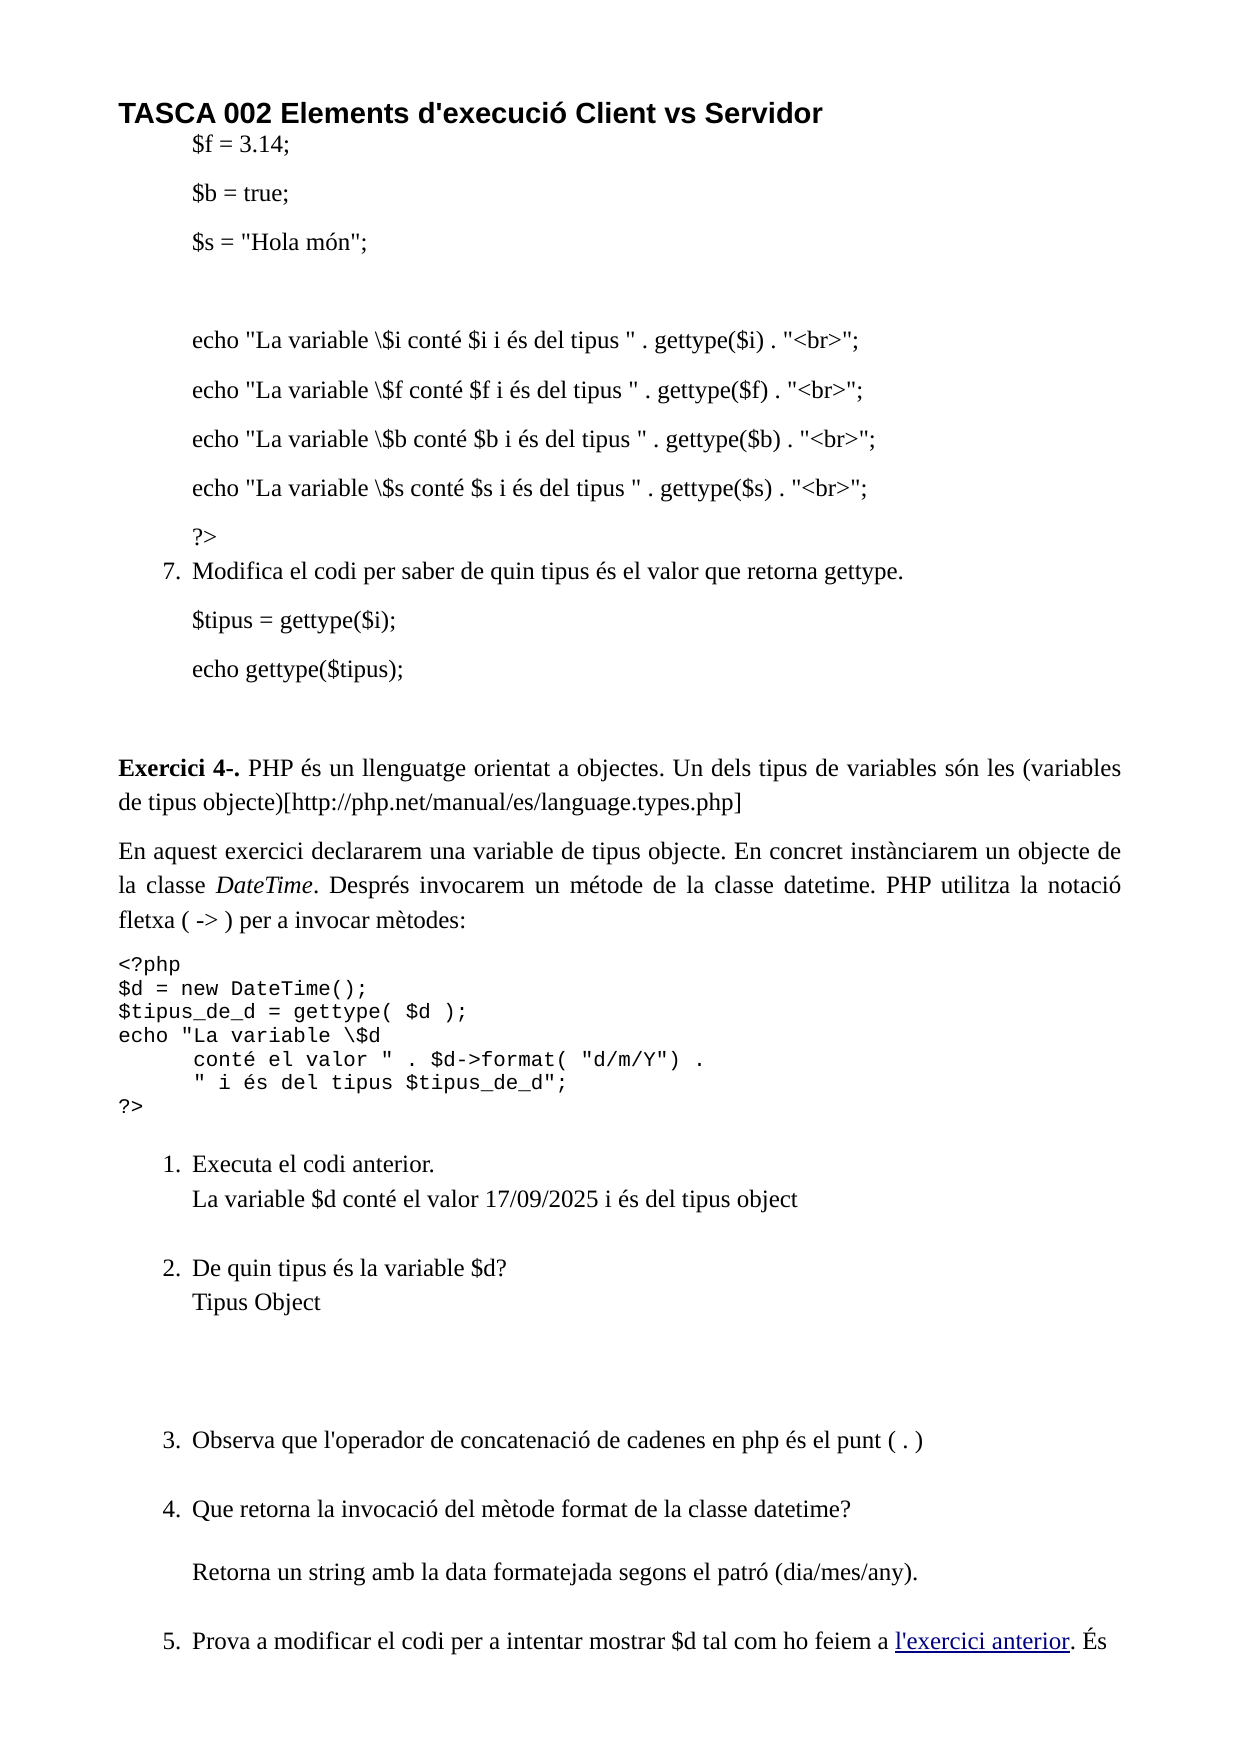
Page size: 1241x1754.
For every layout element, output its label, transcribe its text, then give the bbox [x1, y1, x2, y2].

text echo gettype($tipus); [192, 654, 1122, 683]
list De quin tipus és la variable $d? [162, 1253, 1122, 1281]
text $tipus_de_d = gettype( $d ); [118, 1001, 1122, 1025]
text ?> [192, 522, 1122, 551]
text $tipus = gettype($i); [192, 605, 1122, 634]
text Tipus Object [192, 1287, 1122, 1316]
list Observa que l'operador de concatenació de cadenes en php és el punt ( . ) [162, 1425, 1122, 1454]
list Modifica el codi per saber de quin tipus és el valor que retorna gettype. [162, 556, 1122, 585]
text Retorna un string amb la data formatejada segons el patró (dia/mes/any). [192, 1557, 1122, 1586]
text La variable $d conté el valor 17/09/2025 i és del tipus object [192, 1184, 1122, 1212]
text $b = true; [192, 178, 1122, 207]
list Que retorna la invocació del mètode format de la classe datetime? [162, 1494, 1122, 1523]
text $f = 3.14; [192, 129, 1122, 158]
text $s = "Hola món"; [192, 227, 1122, 256]
list Prova a modificar el codi per a intentar mostrar $d tal com ho feiem a l'exercici anterior. És [162, 1626, 1122, 1655]
text conté el valor " . $d->format( "d/m/Y") . [118, 1049, 1122, 1072]
text " i és del tipus $tipus_de_d"; [118, 1072, 1122, 1096]
text <?php [118, 954, 1122, 978]
text echo "La variable \$d [118, 1025, 1122, 1049]
list Executa el codi anterior. [162, 1149, 1122, 1178]
text En aquest exercici declararem una variable de tipus objecte. En concret instànciarem un objecte de la classe DateTime. Després invocarem un métode de la classe datetime. PHP utilitza la notació fletxa ( -> ) per a invocar mètodes: [118, 836, 1122, 934]
text echo "La variable \$s conté $s i és del tipus " . gettype($s) . "<br>"; [192, 473, 1122, 502]
text ?> [118, 1096, 1122, 1120]
text Exercici 4-. PHP és un llenguatge orientat a objectes. Un dels tipus de variables són les (variables de tipus objecte)[http://php.net/manual/es/language.types.php] [118, 753, 1122, 816]
text echo "La variable \$f conté $f i és del tipus " . gettype($f) . "<br>"; [192, 375, 1122, 403]
text echo "La variable \$i conté $i i és del tipus " . gettype($i) . "<br>"; [192, 326, 1122, 354]
text $d = new DateTime(); [118, 978, 1122, 1001]
text echo "La variable \$b conté $b i és del tipus " . gettype($b) . "<br>"; [192, 424, 1122, 452]
